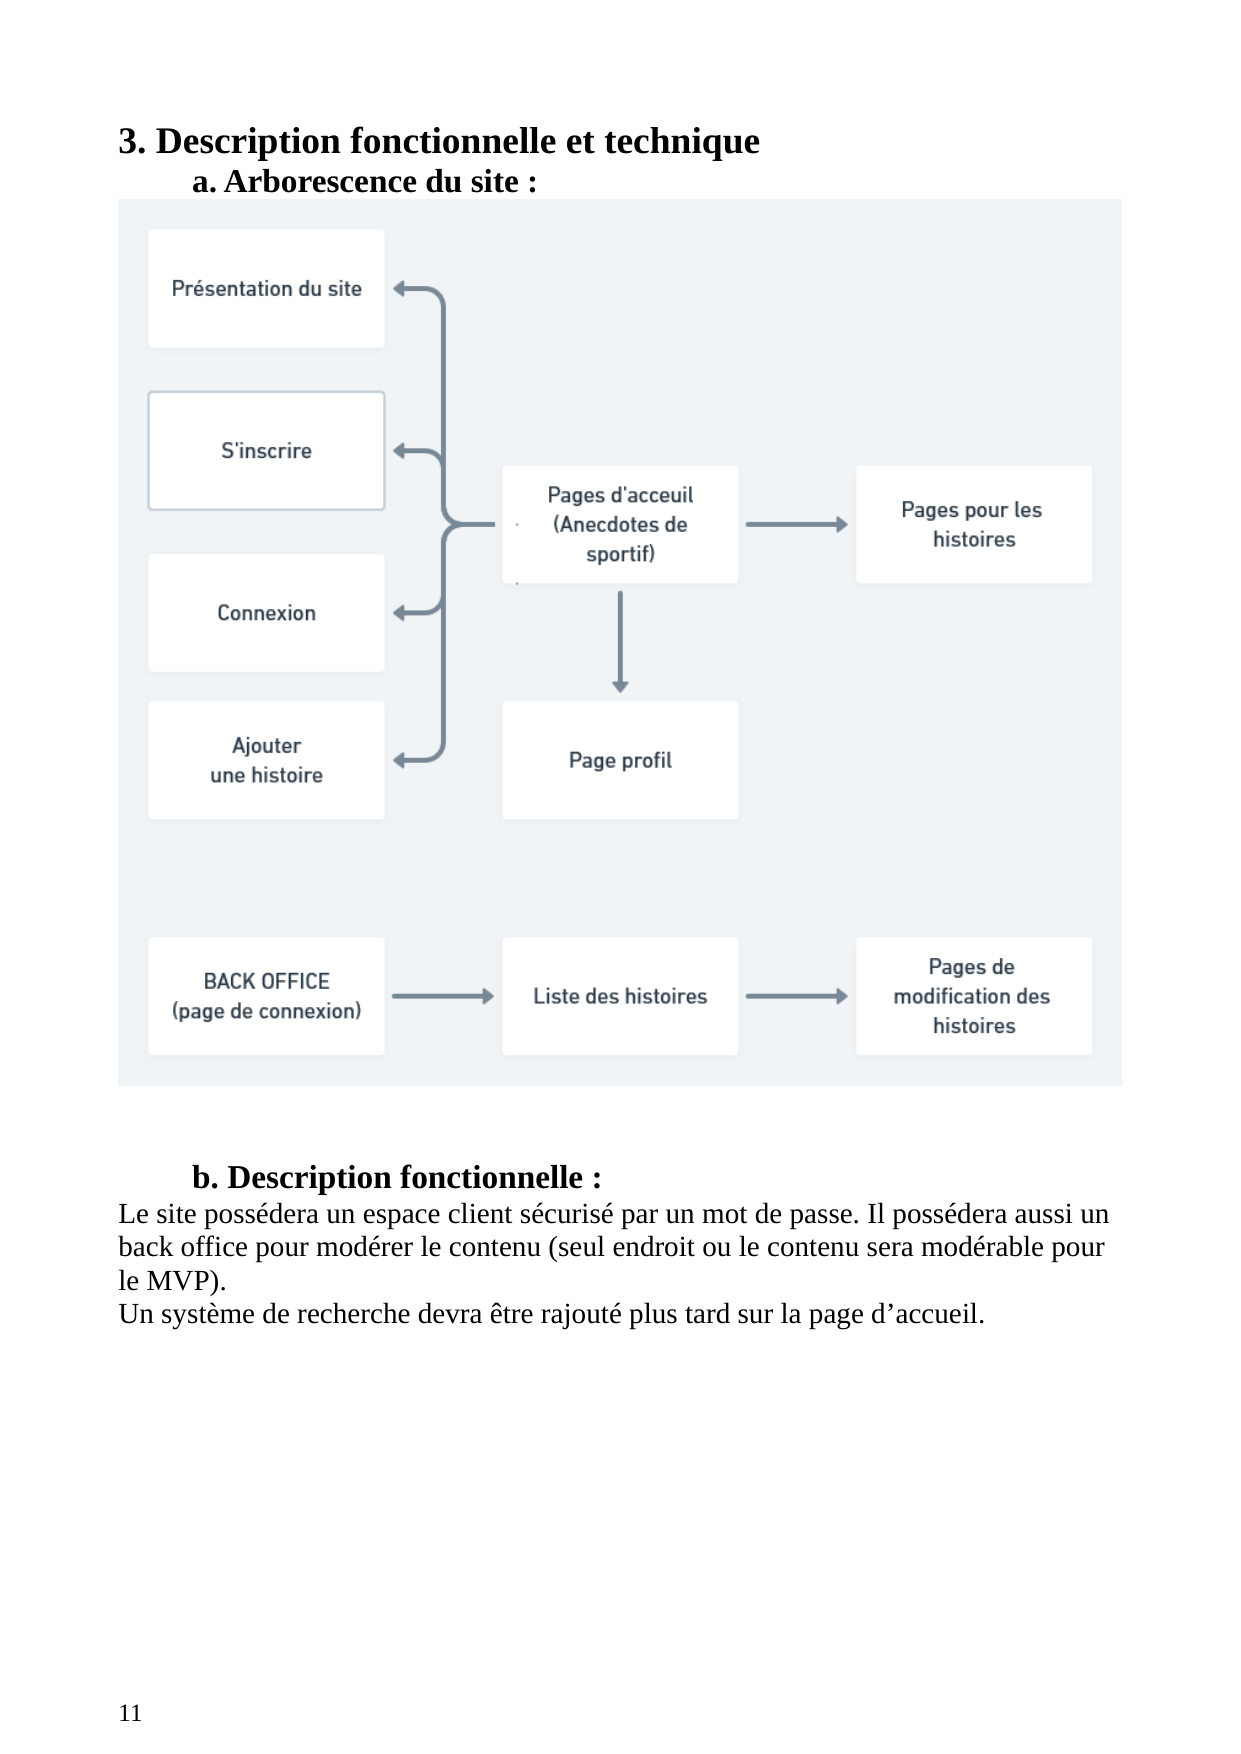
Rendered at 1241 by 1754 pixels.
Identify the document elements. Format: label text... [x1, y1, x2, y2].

text b. Description fonctionnelle : [118, 1157, 1122, 1196]
text Un système de recherche devra être rajouté plus tard sur la page d’accueil. [118, 1296, 1122, 1330]
text Le site possédera un espace client sécurisé par un mot de passe. Il possédera aussi un back office pour modérer le contenu (seul endroit ou le contenu sera modérable pour le MVP). [118, 1196, 1122, 1296]
text 3. Description fonctionnelle et technique [118, 118, 1122, 161]
picture [118, 199, 1123, 1086]
text a. Arborescence du site : [118, 161, 1122, 199]
